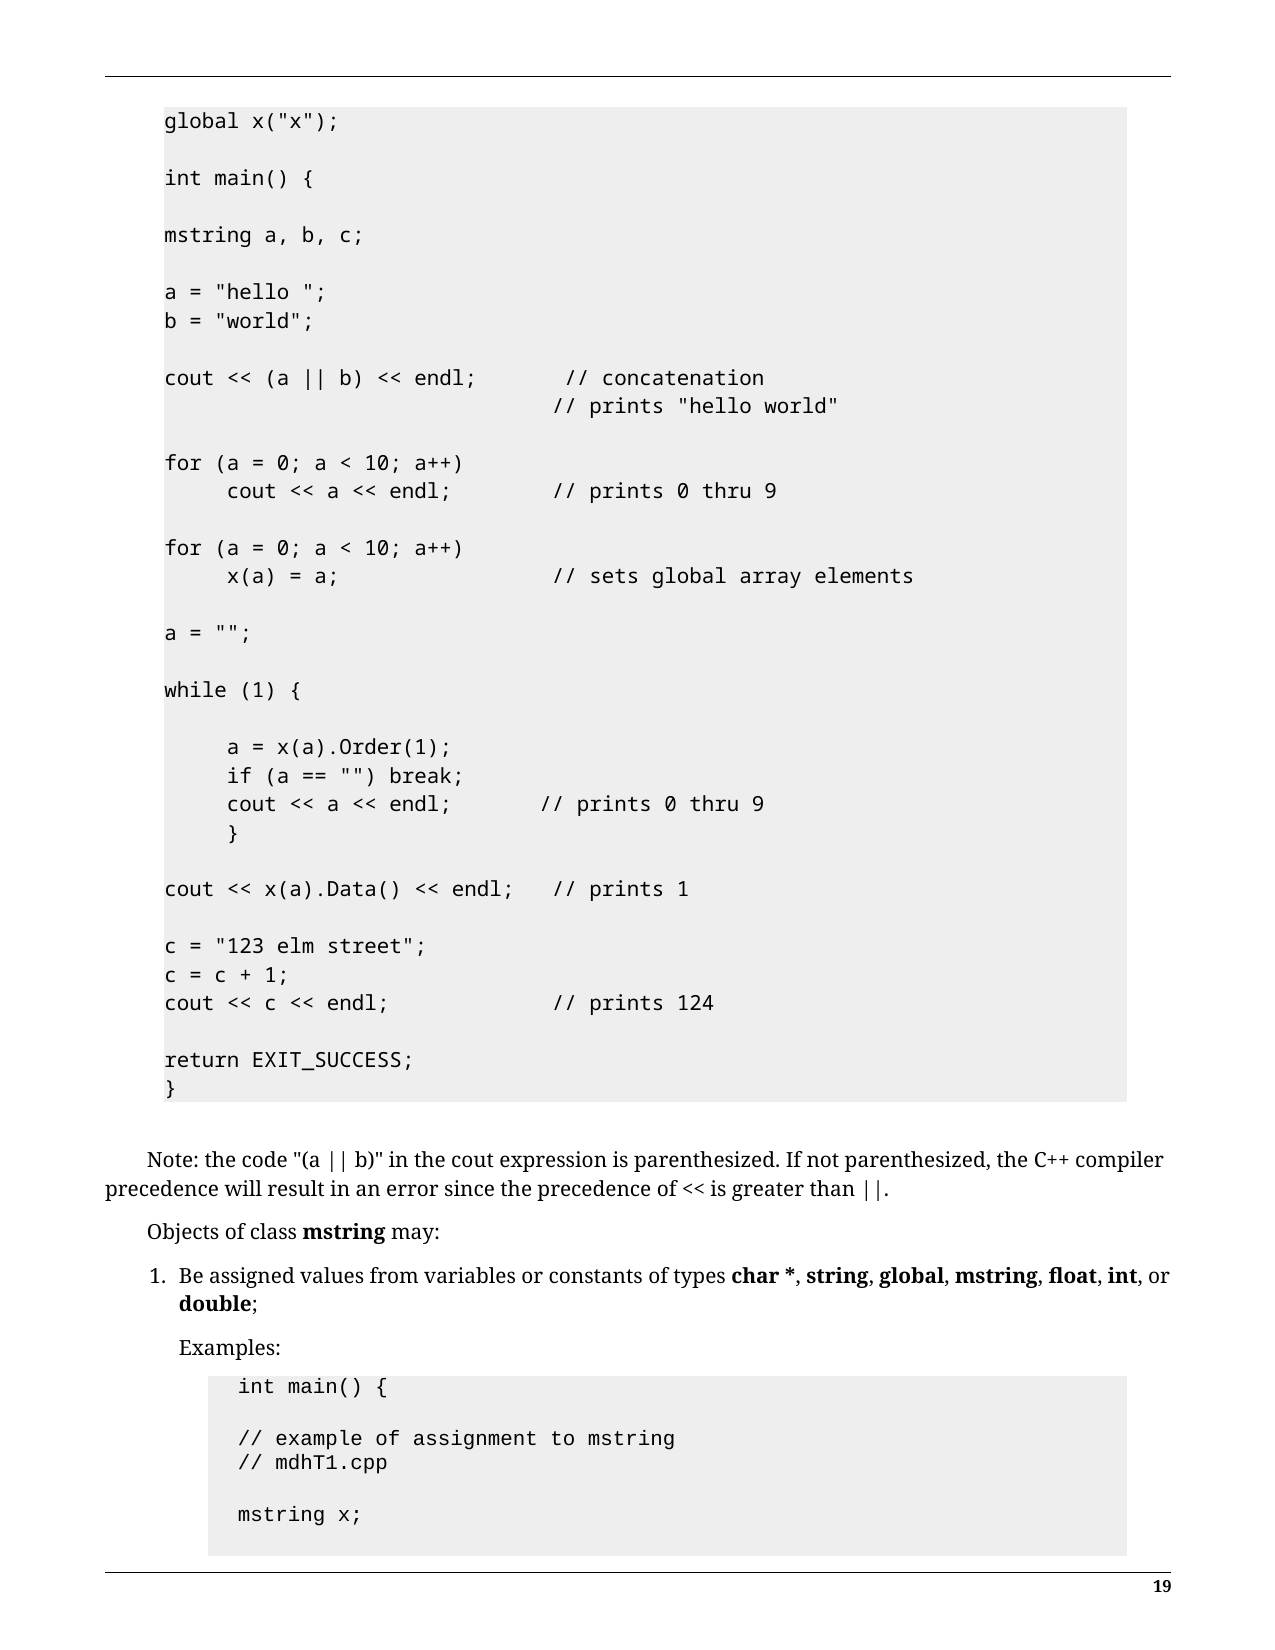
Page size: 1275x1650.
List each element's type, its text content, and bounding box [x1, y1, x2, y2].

text } [164, 818, 1127, 846]
text b = "world"; [164, 306, 1127, 334]
text if (a == "") break; [164, 761, 1127, 789]
text int main() { [164, 163, 1127, 192]
text cout << x(a).Data() << endl; // prints 1 [164, 874, 1127, 903]
list Be assigned values from variables or constants of types char *, string, global, mstring, float, int, or double; [149, 1261, 1186, 1318]
text while (1) { [164, 675, 1127, 704]
text Note: the code "(a || b)" in the cout expression is parenthesized. If not parenthesized, the C++ compiler precedence will result in an error since the precedence of << is greater than ||. [105, 1145, 1186, 1202]
list mstring x; [208, 1504, 1127, 1527]
list // example of assignment to mstring [208, 1428, 1127, 1452]
text x(a) = a; // sets global array elements [164, 562, 1127, 590]
text global x("x"); [164, 107, 1127, 135]
list Examples: [149, 1333, 1186, 1361]
text cout << a << endl; // prints 0 thru 9 [164, 789, 1127, 818]
text a = x(a).Order(1); [164, 732, 1127, 761]
text cout << a << endl; // prints 0 thru 9 [164, 476, 1127, 505]
text cout << (a || b) << endl; // concatenation [164, 363, 1127, 391]
list int main() { [208, 1376, 1127, 1400]
text c = "123 elm street"; [164, 931, 1127, 960]
text // prints "hello world" [164, 391, 1127, 419]
text a = ""; [164, 618, 1127, 647]
text a = "hello "; [164, 277, 1127, 306]
text cout << c << endl; // prints 124 [164, 988, 1127, 1017]
text Objects of class mstring may: [105, 1217, 1186, 1246]
text c = c + 1; [164, 960, 1127, 988]
text for (a = 0; a < 10; a++) [164, 448, 1127, 476]
text mstring a, b, c; [164, 220, 1127, 249]
list // mdhT1.cpp [208, 1452, 1127, 1475]
text return EXIT_SUCCESS; [164, 1045, 1127, 1073]
text } [164, 1073, 1127, 1102]
text for (a = 0; a < 10; a++) [164, 533, 1127, 562]
